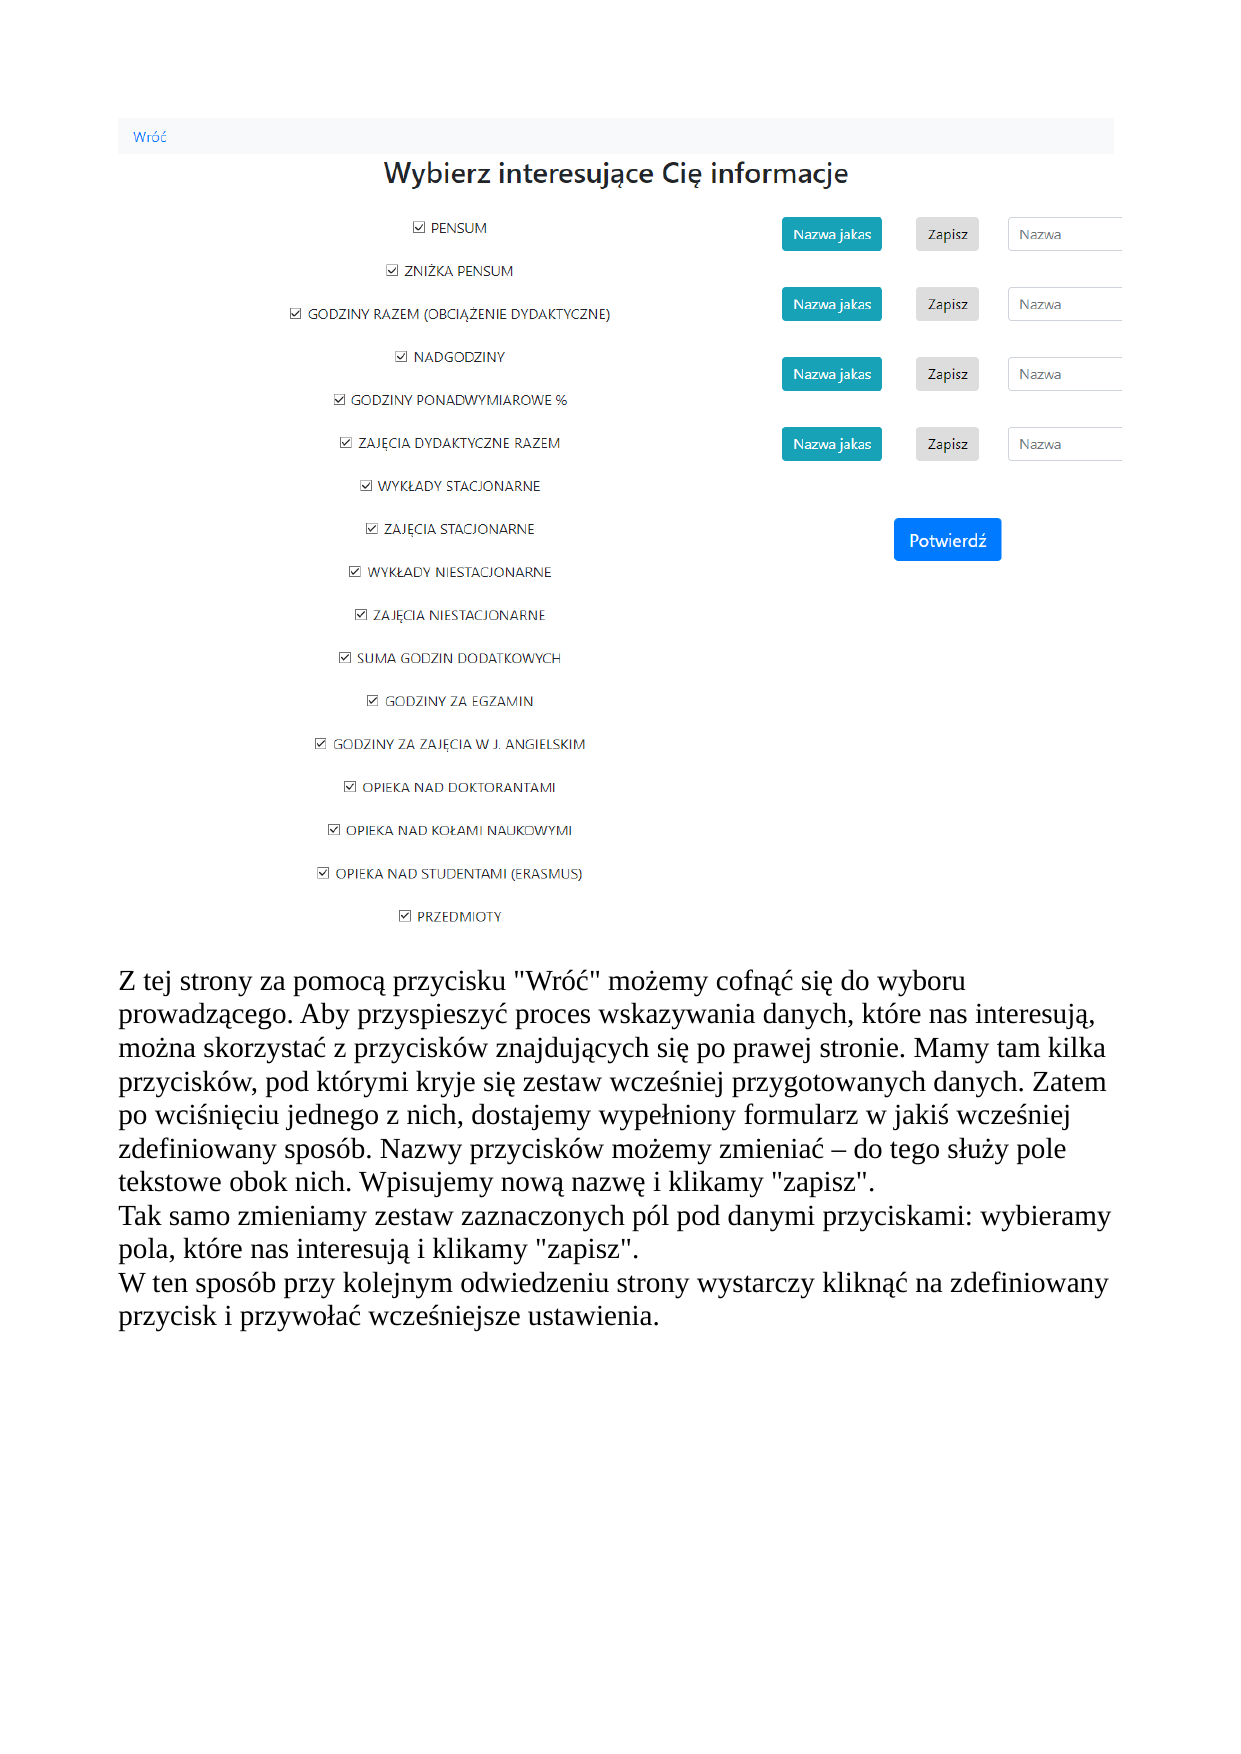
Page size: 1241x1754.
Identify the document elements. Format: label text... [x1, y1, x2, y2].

text W ten sposób przy kolejnym odwiedzeniu strony wystarczy kliknąć na zdefiniowany przycisk i przywołać wcześniejsze ustawienia. [118, 1265, 1122, 1332]
text Tak samo zmieniamy zestaw zaznaczonych pól pod danymi przyciskami: wybieramy pola, które nas interesują i klikamy "zapisz". [118, 1198, 1122, 1265]
picture [118, 118, 1123, 930]
text Z tej strony za pomocą przycisku "Wróć" możemy cofnąć się do wyboru prowadzącego. Aby przyspieszyć proces wskazywania danych, które nas interesują, można skorzystać z przycisków znajdujących się po prawej stronie. Mamy tam kilka przycisków, pod którymi kryje się zestaw wcześniej przygotowanych danych. Zatem po wciśnięciu jednego z nich, dostajemy wypełniony formularz w jakiś wcześniej zdefiniowany sposób. Nazwy przycisków możemy zmieniać – do tego służy pole tekstowe obok nich. Wpisujemy nową nazwę i klikamy "zapisz". [118, 963, 1122, 1198]
